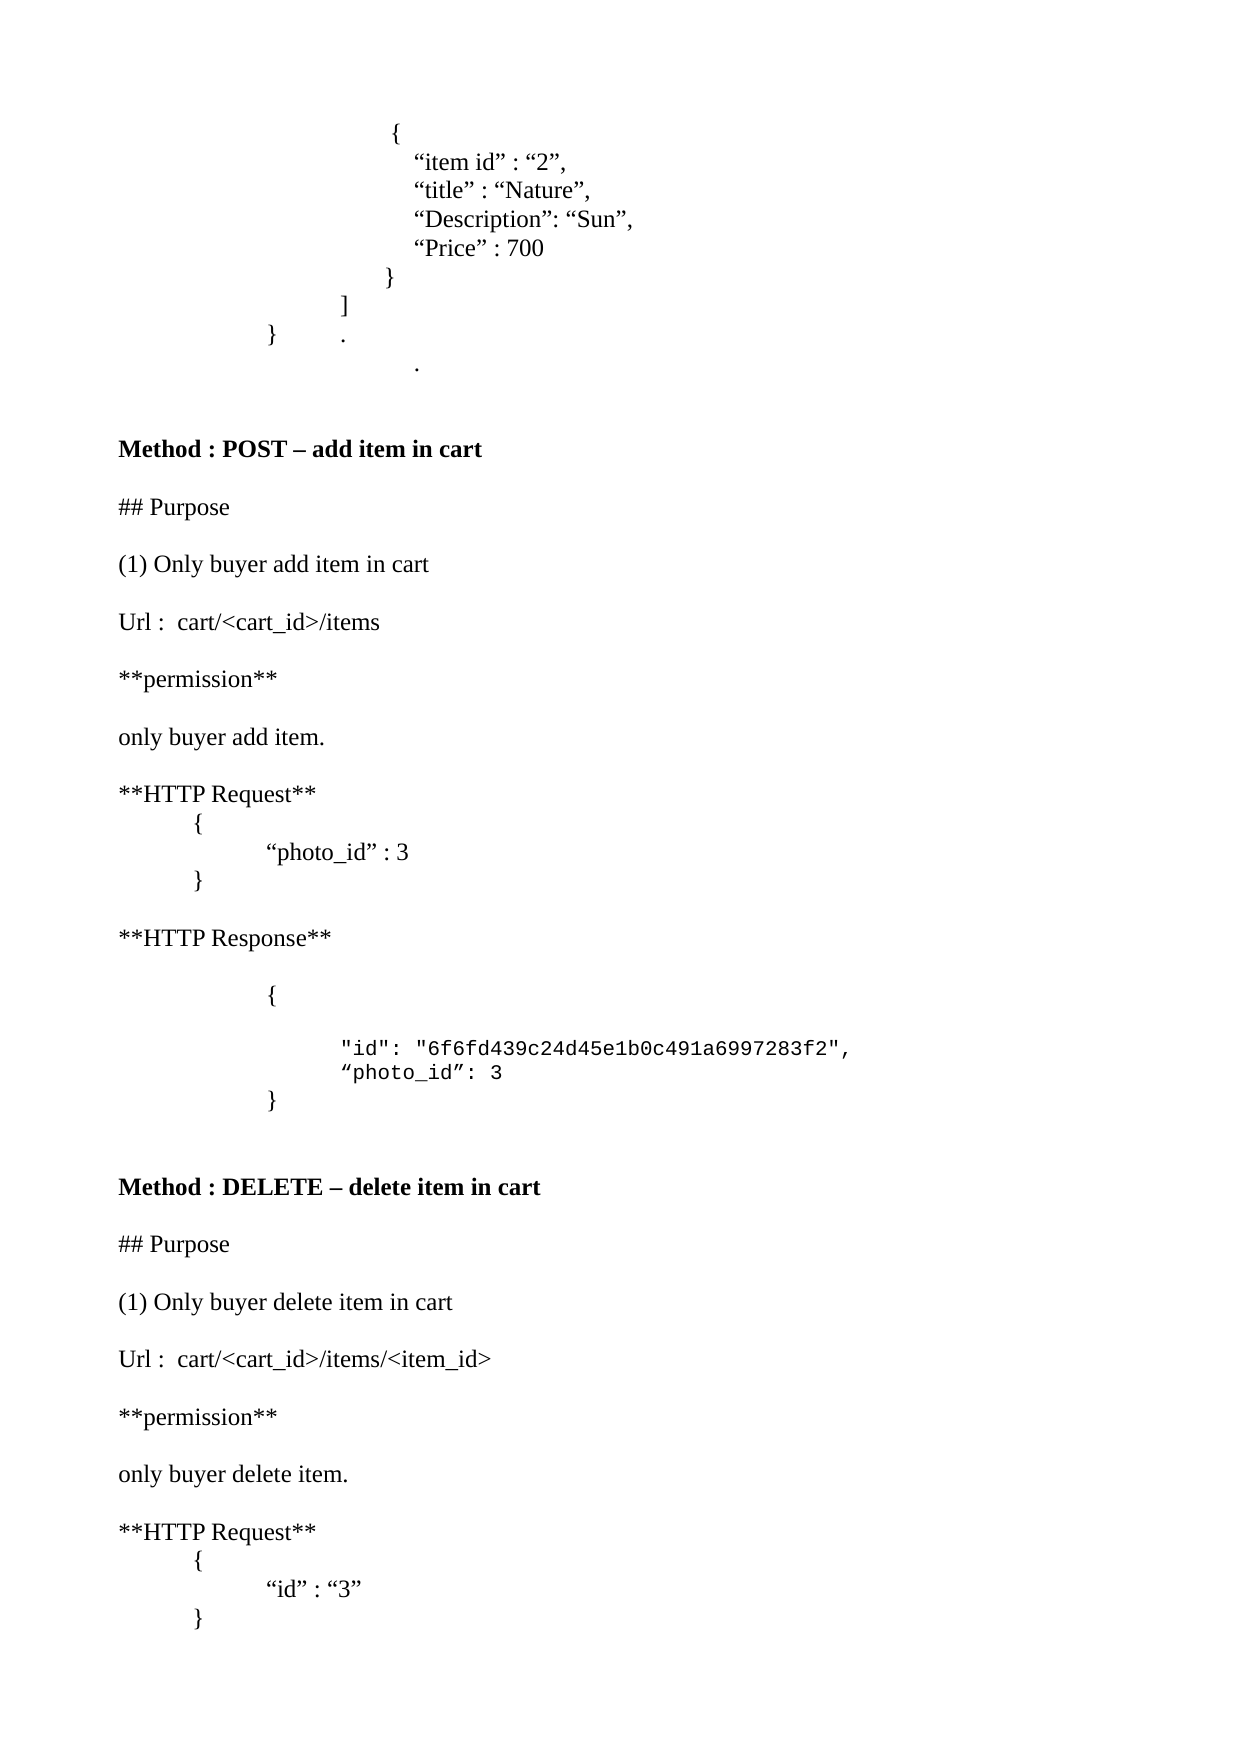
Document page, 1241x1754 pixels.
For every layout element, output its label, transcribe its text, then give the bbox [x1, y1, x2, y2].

text “Price” : 700 [118, 233, 1122, 262]
text “photo_id”: 3 [118, 1062, 1122, 1085]
text } . [118, 319, 1122, 348]
text **HTTP Request** [118, 779, 1122, 808]
text "id": "6f6fd439c24d45e1b0c491a6997283f2", [118, 1038, 1122, 1062]
text “id” : “3” [118, 1574, 1122, 1603]
text ## Purpose [118, 492, 1122, 521]
text (1) Only buyer delete item in cart [118, 1287, 1122, 1315]
text . [118, 348, 1122, 377]
text } [118, 1085, 1122, 1114]
text “photo_id” : 3 [118, 837, 1122, 866]
text { [118, 1545, 1122, 1574]
text **permission** [118, 1402, 1122, 1430]
text Url : cart/<cart_id>/items/<item_id> [118, 1344, 1122, 1373]
text } [118, 1603, 1122, 1632]
text (1) Only buyer add item in cart [118, 549, 1122, 578]
text Method : POST – add item in cart [118, 434, 1122, 463]
text { [118, 808, 1122, 837]
text Url : cart/<cart_id>/items [118, 607, 1122, 636]
text Method : DELETE – delete item in cart [118, 1172, 1122, 1200]
text “title” : “Nature”, [118, 176, 1122, 204]
text ## Purpose [118, 1229, 1122, 1258]
text only buyer delete item. [118, 1459, 1122, 1488]
text } [118, 866, 1122, 894]
text { [118, 981, 1122, 1009]
text ] [118, 291, 1122, 319]
text **HTTP Response** [118, 923, 1122, 952]
text “Description”: “Sun”, [118, 204, 1122, 233]
text **HTTP Request** [118, 1517, 1122, 1545]
text only buyer add item. [118, 722, 1122, 751]
text **permission** [118, 664, 1122, 693]
text } [118, 262, 1122, 291]
text { [118, 118, 1122, 147]
text “item id” : “2”, [118, 147, 1122, 176]
